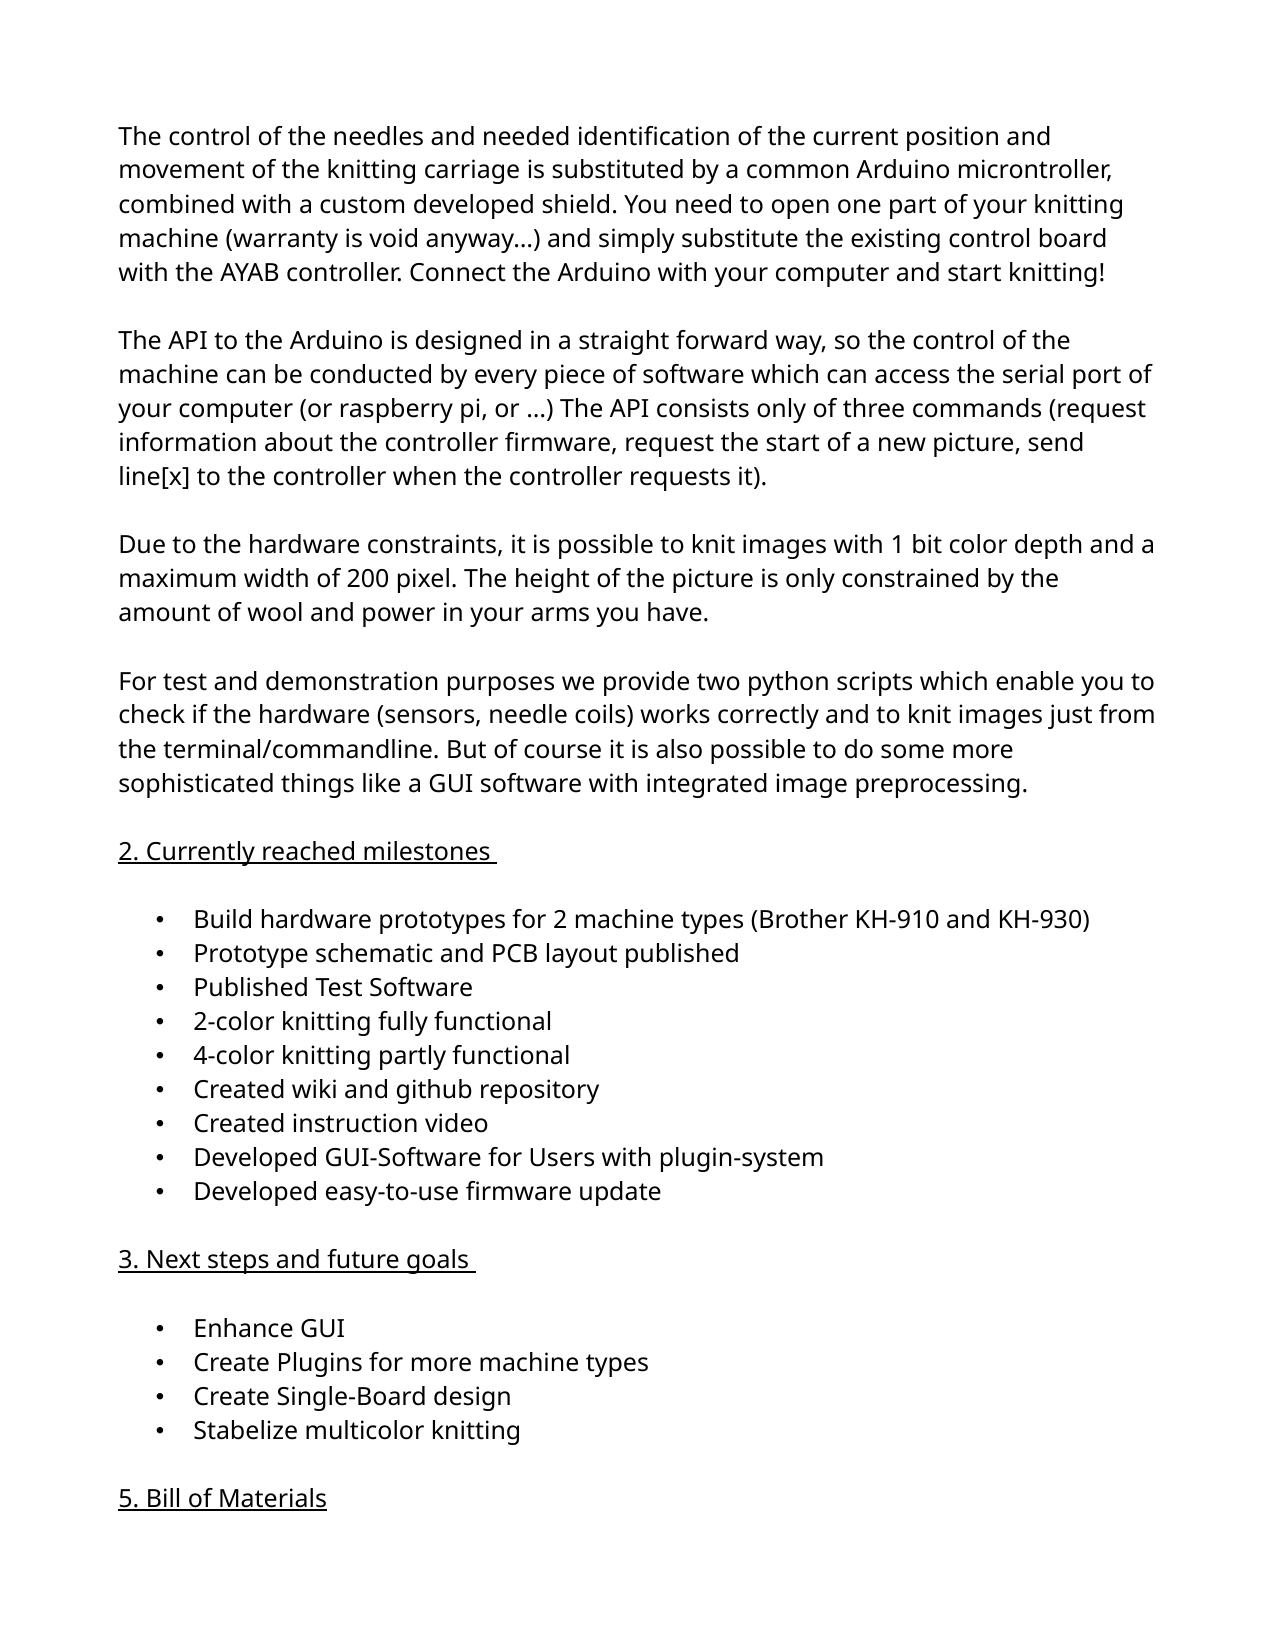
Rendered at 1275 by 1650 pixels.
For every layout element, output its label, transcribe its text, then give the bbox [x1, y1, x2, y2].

list Enhance GUI [156, 1310, 1157, 1344]
text For test and demonstration purposes we provide two python scripts which enable you to check if the hardware (sensors, needle coils) works correctly and to knit images just from the terminal/commandline. But of course it is also possible to do some more sophisticated things like a GUI software with integrated image preprocessing. [118, 663, 1157, 799]
list Developed GUI-Software for Users with plugin-system [156, 1140, 1157, 1174]
list 2-color knitting fully functional [156, 1004, 1157, 1038]
text 3. Next steps and future goals [118, 1242, 1157, 1276]
list 4-color knitting partly functional [156, 1038, 1157, 1072]
list Created wiki and github repository [156, 1072, 1157, 1106]
text Due to the hardware constraints, it is possible to knit images with 1 bit color depth and a maximum width of 200 pixel. The height of the picture is only constrained by the amount of wool and power in your arms you have. [118, 527, 1157, 629]
text 5. Bill of Materials [118, 1481, 1157, 1515]
list Published Test Software [156, 970, 1157, 1004]
list Created instruction video [156, 1106, 1157, 1140]
list Developed easy-to-use firmware update [156, 1174, 1157, 1208]
text 2. Currently reached milestones [118, 833, 1157, 867]
text The API to the Arduino is designed in a straight forward way, so the control of the machine can be conducted by every piece of software which can access the serial port of your computer (or raspberry pi, or …) The API consists only of three commands (request information about the controller firmware, request the start of a new picture, send line[x] to the controller when the controller requests it). [118, 322, 1157, 493]
list Prototype schematic and PCB layout published [156, 936, 1157, 970]
list Create Single-Board design [156, 1378, 1157, 1412]
list Build hardware prototypes for 2 machine types (Brother KH-910 and KH-930) [156, 902, 1157, 936]
list Stabelize multicolor knitting [156, 1412, 1157, 1447]
list Create Plugins for more machine types [156, 1344, 1157, 1378]
text The control of the needles and needed identification of the current position and movement of the knitting carriage is substituted by a common Arduino microntroller, combined with a custom developed shield. You need to open one part of your knitting machine (warranty is void anyway…) and simply substitute the existing control board with the AYAB controller. Connect the Arduino with your computer and start knitting! [118, 118, 1157, 288]
